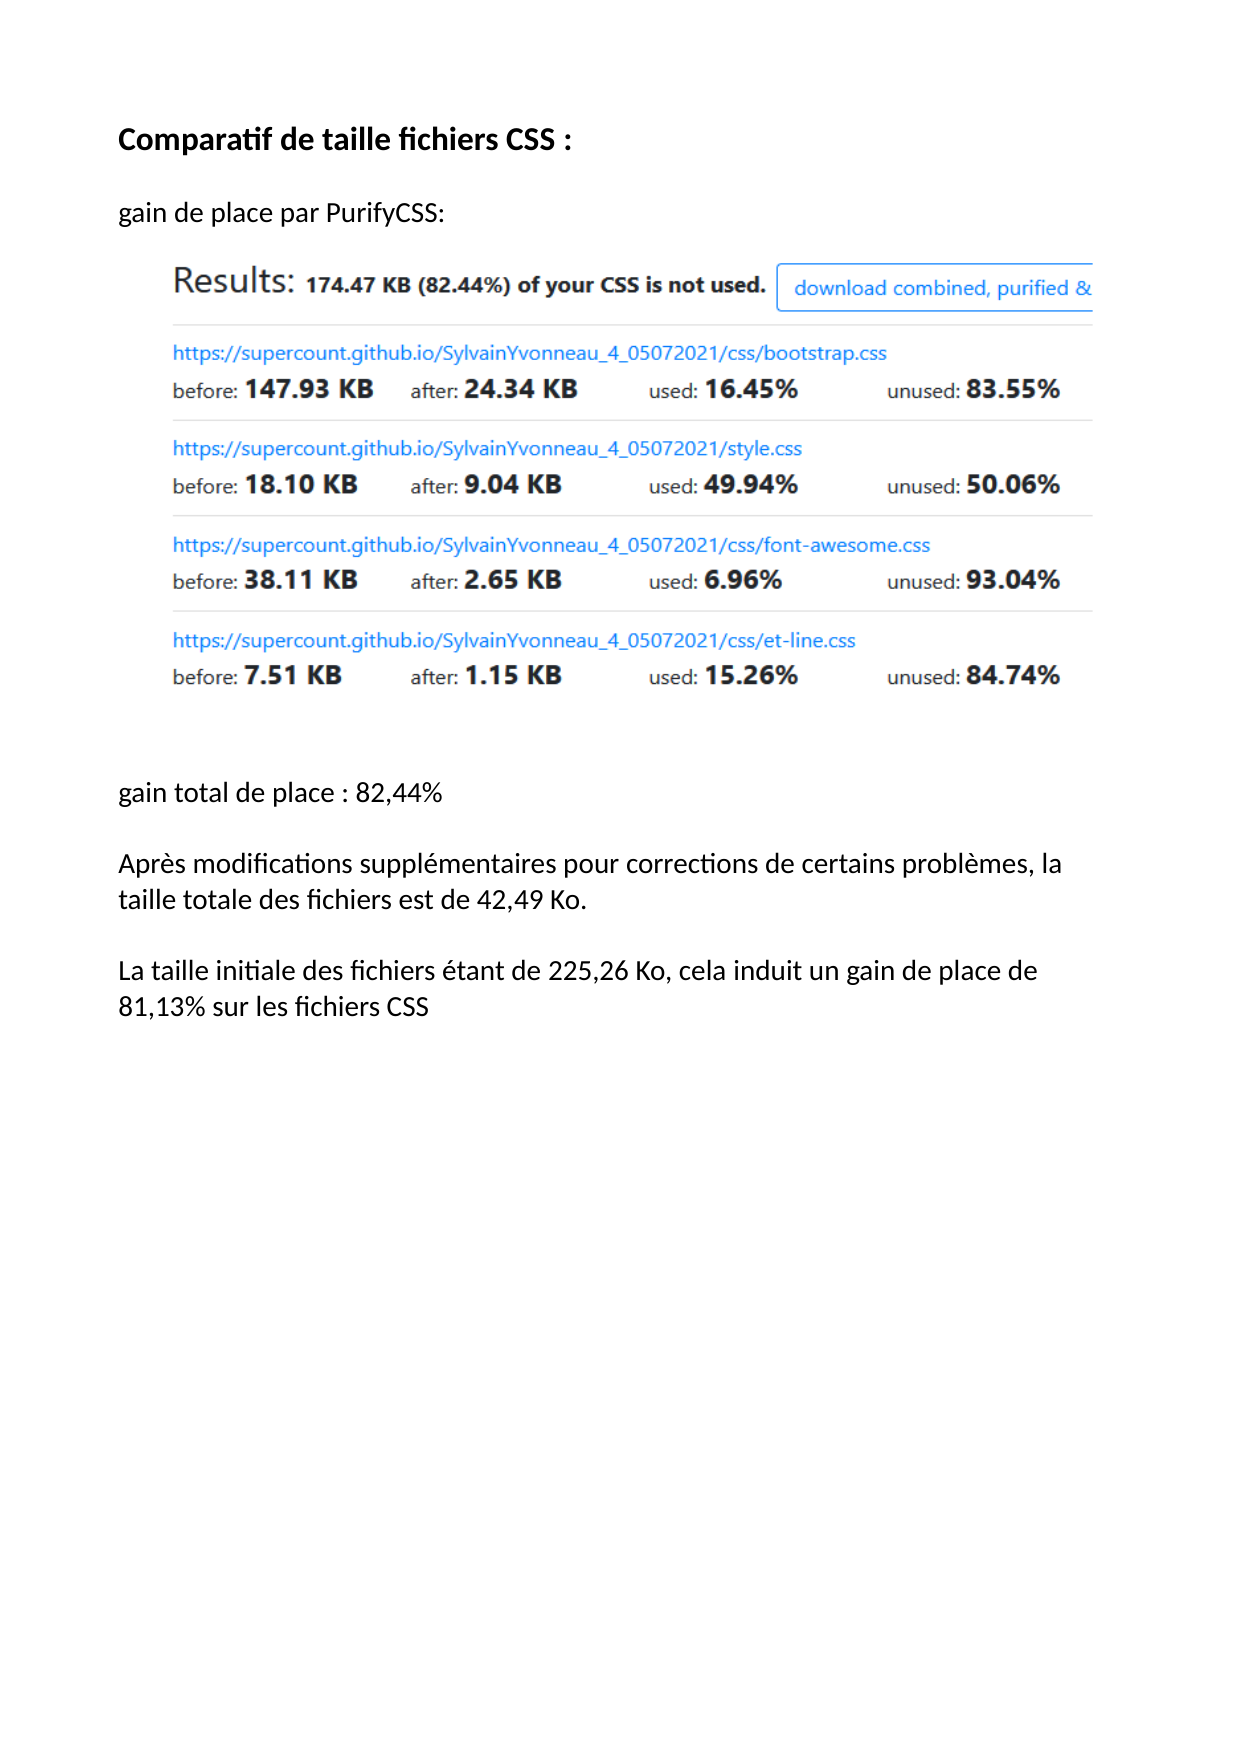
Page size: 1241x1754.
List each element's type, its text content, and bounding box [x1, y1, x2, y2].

text Comparatif de taille fichiers CSS : [118, 118, 1122, 159]
text Après modifications supplémentaires pour corrections de certains problèmes, la taille totale des fichiers est de 42,49 Ko. [118, 845, 1122, 916]
text gain de place par PurifyCSS: [118, 194, 1122, 230]
text gain total de place : 82,44% [118, 774, 1122, 809]
picture [140, 243, 1093, 739]
text La taille initiale des fichiers étant de 225,26 Ko, cela induit un gain de place de 81,13% sur les fichiers CSS [118, 952, 1122, 1023]
